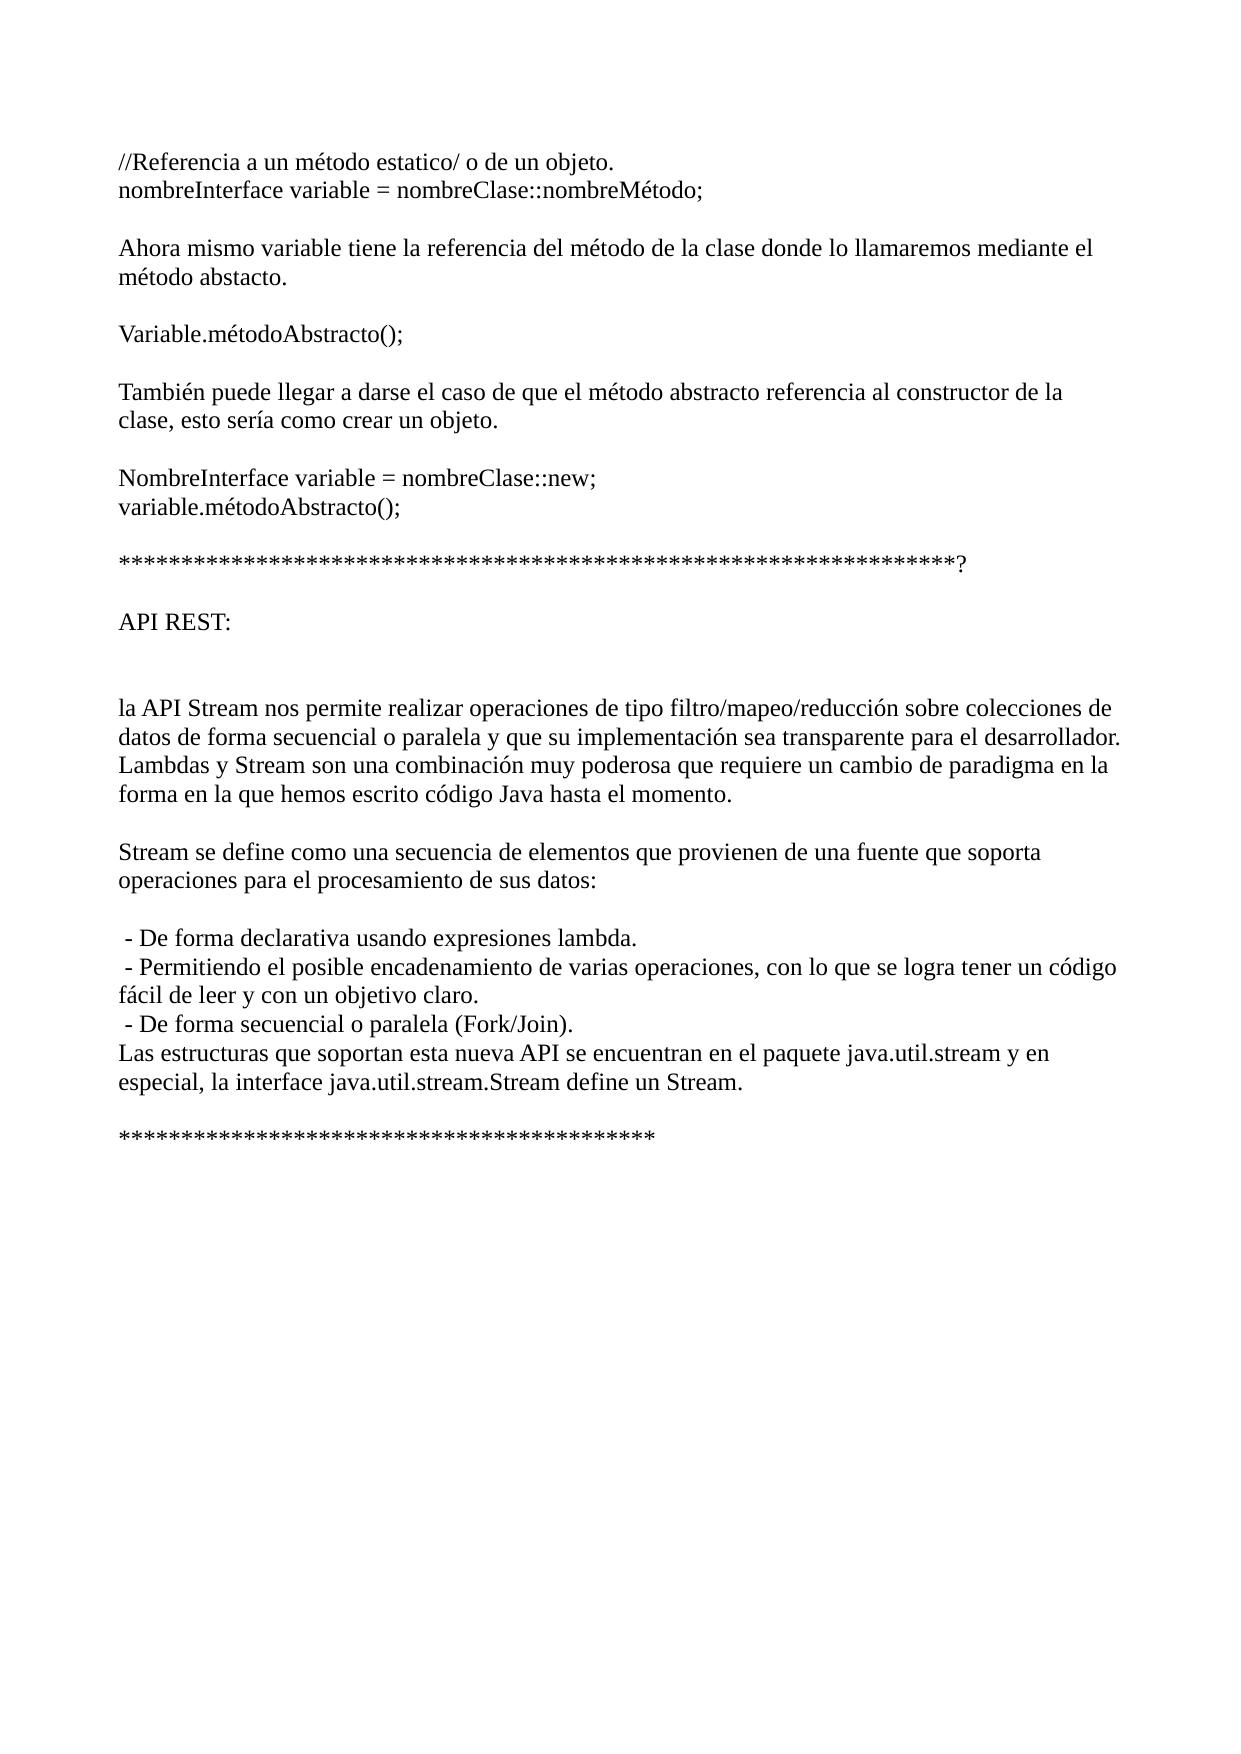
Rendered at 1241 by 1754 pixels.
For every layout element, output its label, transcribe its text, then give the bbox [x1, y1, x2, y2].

text Stream se define como una secuencia de elementos que provienen de una fuente que soporta operaciones para el procesamiento de sus datos: [118, 837, 1122, 894]
text ******************************************* [118, 1124, 1122, 1153]
text - De forma secuencial o paralela (Fork/Join). [118, 1009, 1122, 1038]
text Variable.métodoAbstracto(); [118, 319, 1122, 348]
text *******************************************************************? [118, 549, 1122, 578]
text API REST: [118, 607, 1122, 636]
text También puede llegar a darse el caso de que el método abstracto referencia al constructor de la clase, esto sería como crear un objeto. [118, 377, 1122, 434]
text - Permitiendo el posible encadenamiento de varias operaciones, con lo que se logra tener un código fácil de leer y con un objetivo claro. [118, 952, 1122, 1009]
text nombreInterface variable = nombreClase::nombreMétodo; [118, 176, 1122, 204]
text Ahora mismo variable tiene la referencia del método de la clase donde lo llamaremos mediante el método abstacto. [118, 233, 1122, 291]
text //Referencia a un método estatico/ o de un objeto. [118, 147, 1122, 176]
text variable.métodoAbstracto(); [118, 492, 1122, 521]
text NombreInterface variable = nombreClase::new; [118, 463, 1122, 492]
text - De forma declarativa usando expresiones lambda. [118, 923, 1122, 952]
text la API Stream nos permite realizar operaciones de tipo filtro/mapeo/reducción sobre colecciones de datos de forma secuencial o paralela y que su implementación sea transparente para el desarrollador. Lambdas y Stream son una combinación muy poderosa que requiere un cambio de paradigma en la forma en la que hemos escrito código Java hasta el momento. [118, 693, 1122, 808]
text Las estructuras que soportan esta nueva API se encuentran en el paquete java.util.stream y en especial, la interface java.util.stream.Stream define un Stream. [118, 1038, 1122, 1096]
